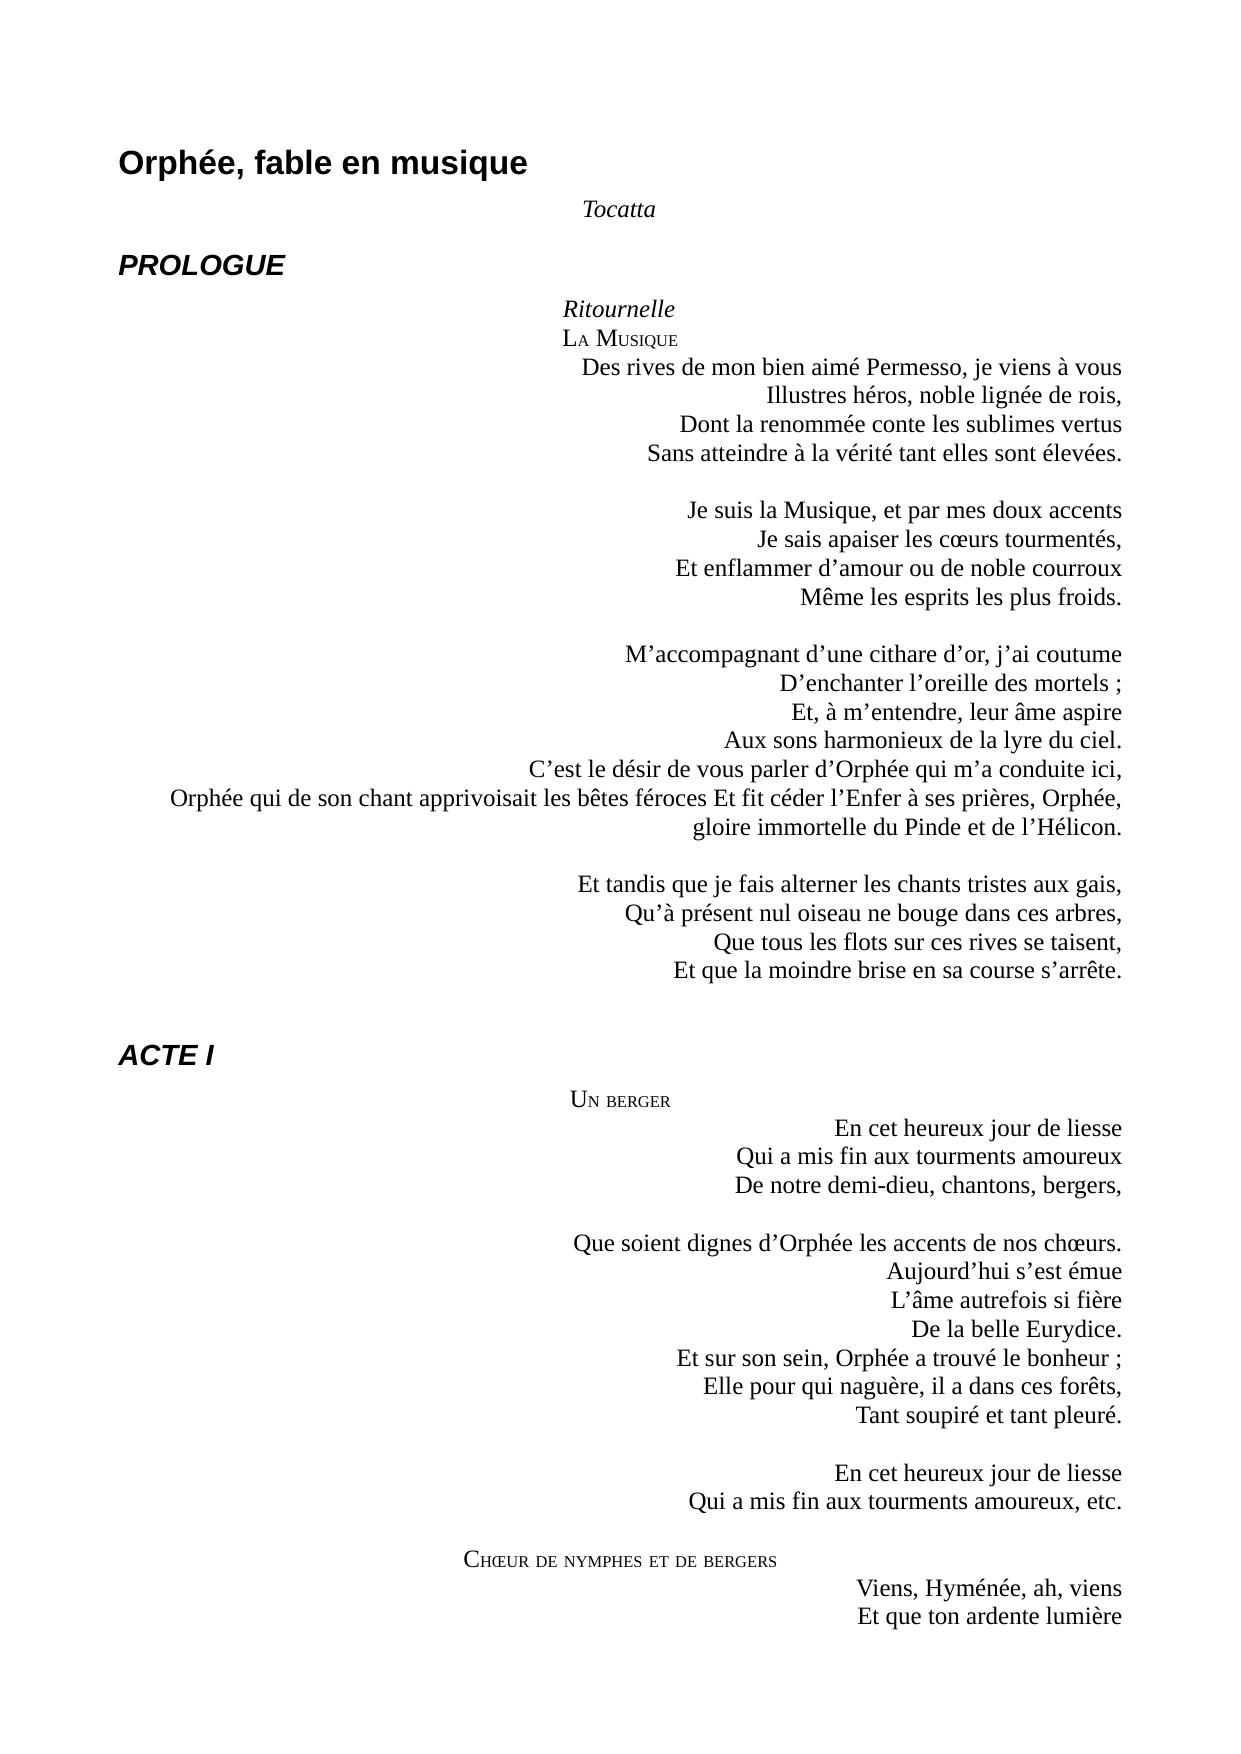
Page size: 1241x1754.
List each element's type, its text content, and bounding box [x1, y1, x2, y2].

text En cet heureux jour de liesse [118, 1113, 1122, 1141]
text Et enflammer d’amour ou de noble courroux [118, 553, 1122, 582]
text Et que la moindre brise en sa course s’arrête. [118, 955, 1122, 984]
text Dont la renommée conte les sublimes vertus [118, 409, 1122, 438]
text Qui a mis fin aux tourments amoureux, etc. [118, 1486, 1122, 1515]
text Chœur de nymphes et de bergers [118, 1544, 1122, 1573]
text Elle pour qui naguère, il a dans ces forêts, [118, 1371, 1122, 1400]
text Aujourd’hui s’est émue [118, 1256, 1122, 1285]
text D’enchanter l’oreille des mortels ; [118, 668, 1122, 697]
text Que soient dignes d’Orphée les accents de nos chœurs. [118, 1228, 1122, 1256]
text Tant soupiré et tant pleuré. [118, 1400, 1122, 1429]
text De la belle Eurydice. [118, 1314, 1122, 1343]
text Et tandis que je fais alterner les chants tristes aux gais, [118, 869, 1122, 898]
subtitle Orphée, fable en musique [118, 143, 1122, 182]
text Je sais apaiser les cœurs tourmentés, [118, 524, 1122, 553]
text Même les esprits les plus froids. [118, 582, 1122, 610]
text Et, à m’entendre, leur âme aspire [118, 697, 1122, 725]
text Et que ton ardente lumière [118, 1601, 1122, 1630]
text La Musique [118, 323, 1122, 352]
text Et sur son sein, Orphée a trouvé le bonheur ; [118, 1343, 1122, 1371]
text Qu’à présent nul oiseau ne bouge dans ces arbres, [118, 898, 1122, 927]
text Illustres héros, noble lignée de rois, [118, 380, 1122, 409]
text En cet heureux jour de liesse [118, 1458, 1122, 1486]
text Des rives de mon bien aimé Permesso, je viens à vous [118, 352, 1122, 380]
text C’est le désir de vous parler d’Orphée qui m’a conduite ici, [118, 754, 1122, 783]
text De notre demi-dieu, chantons, bergers, [118, 1170, 1122, 1199]
text Sans atteindre à la vérité tant elles sont élevées. [118, 438, 1122, 467]
subtitle ACTE I [118, 1038, 1122, 1071]
text Viens, Hyménée, ah, viens [118, 1573, 1122, 1601]
text Qui a mis fin aux tourments amoureux [118, 1141, 1122, 1170]
subtitle PROLOGUE [118, 248, 1122, 282]
text Que tous les flots sur ces rives se taisent, [118, 927, 1122, 955]
text M’accompagnant d’une cithare d’or, j’ai coutume [118, 639, 1122, 668]
text L’âme autrefois si fière [118, 1285, 1122, 1314]
text Tocatta [118, 194, 1122, 223]
text Orphée qui de son chant apprivoisait les bêtes féroces Et fit céder l’Enfer à ses prières, Orphée, gloire immortelle du Pinde et de l’Hélicon. [118, 783, 1122, 840]
text Aux sons harmonieux de la lyre du ciel. [118, 725, 1122, 754]
text Un berger [118, 1084, 1122, 1113]
text Je suis la Musique, et par mes doux accents [118, 495, 1122, 524]
text Ritournelle [118, 294, 1122, 323]
